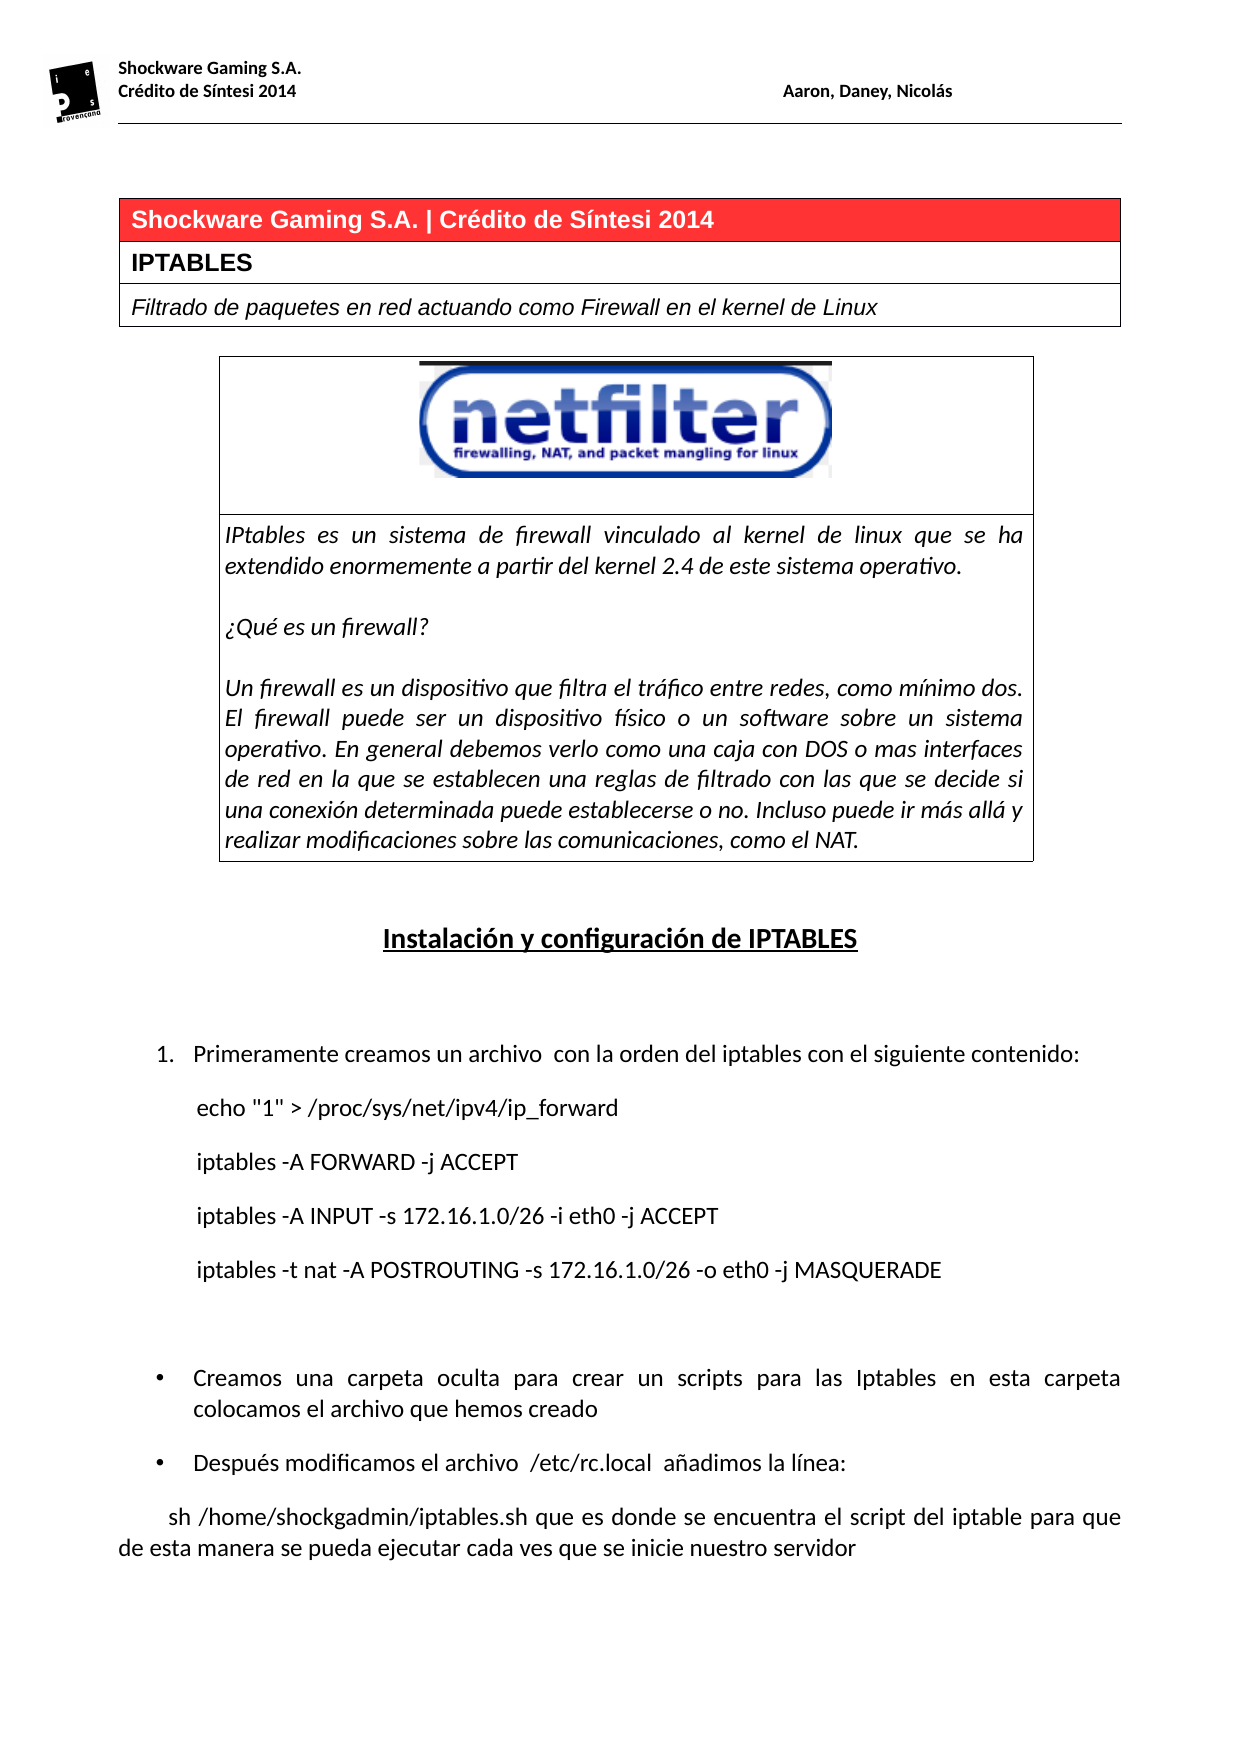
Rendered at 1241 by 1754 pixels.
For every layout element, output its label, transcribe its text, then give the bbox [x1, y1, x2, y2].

text sh /home/shockgadmin/iptables.sh que es donde se encuentra el script del iptable para que de esta manera se pueda ejecutar cada ves que se inicie nuestro servidor [118, 1501, 1122, 1562]
list Primeramente creamos un archivo con la orden del iptables con el siguiente contenido: [156, 1038, 1122, 1069]
text Instalación y configuración de IPTABLES [118, 920, 1122, 956]
table_cell Filtrado de paquetes en red actuando como Firewall en el kernel de Linux [120, 284, 1120, 326]
table_header Shockware Gaming S.A. | Crédito de Síntesi 2014 [120, 199, 1120, 241]
picture [43, 54, 110, 128]
text iptables -t nat -A POSTROUTING -s 172.16.1.0/26 -o eth0 -j MASQUERADE [118, 1254, 1122, 1285]
text iptables -A INPUT -s 172.16.1.0/26 -i eth0 -j ACCEPT [118, 1200, 1122, 1231]
list Creamos una carpeta oculta para crear un scripts para las Iptables en esta carpeta colocamos el archivo que hemos creado [156, 1362, 1122, 1423]
list Después modificamos el archivo /etc/rc.local añadimos la línea: [156, 1447, 1122, 1478]
table_header [220, 357, 1033, 513]
table_cell IPTABLES [120, 242, 1120, 283]
text iptables -A FORWARD -j ACCEPT [118, 1146, 1122, 1177]
picture [419, 361, 832, 478]
table_cell IPtables es un sistema de firewall vinculado al kernel de linux que se ha extendido enormemente a partir del kernel 2.4 de este sistema operativo. ¿Qué es un firewall? Un firewall es un dispositivo que filtra el tráfico entre redes, como mínimo dos. El firewall puede ser un dispositivo físico o un software sobre un sistema operativo. En general debemos verlo como una caja con DOS o mas interfaces de red en la que se establecen una reglas de filtrado con las que se decide si una conexión determinada puede establecerse o no. Incluso puede ir más allá y realizar modificaciones sobre las comunicaciones, como el NAT. [220, 515, 1033, 861]
text echo "1" > /proc/sys/net/ipv4/ip_forward [118, 1092, 1122, 1123]
